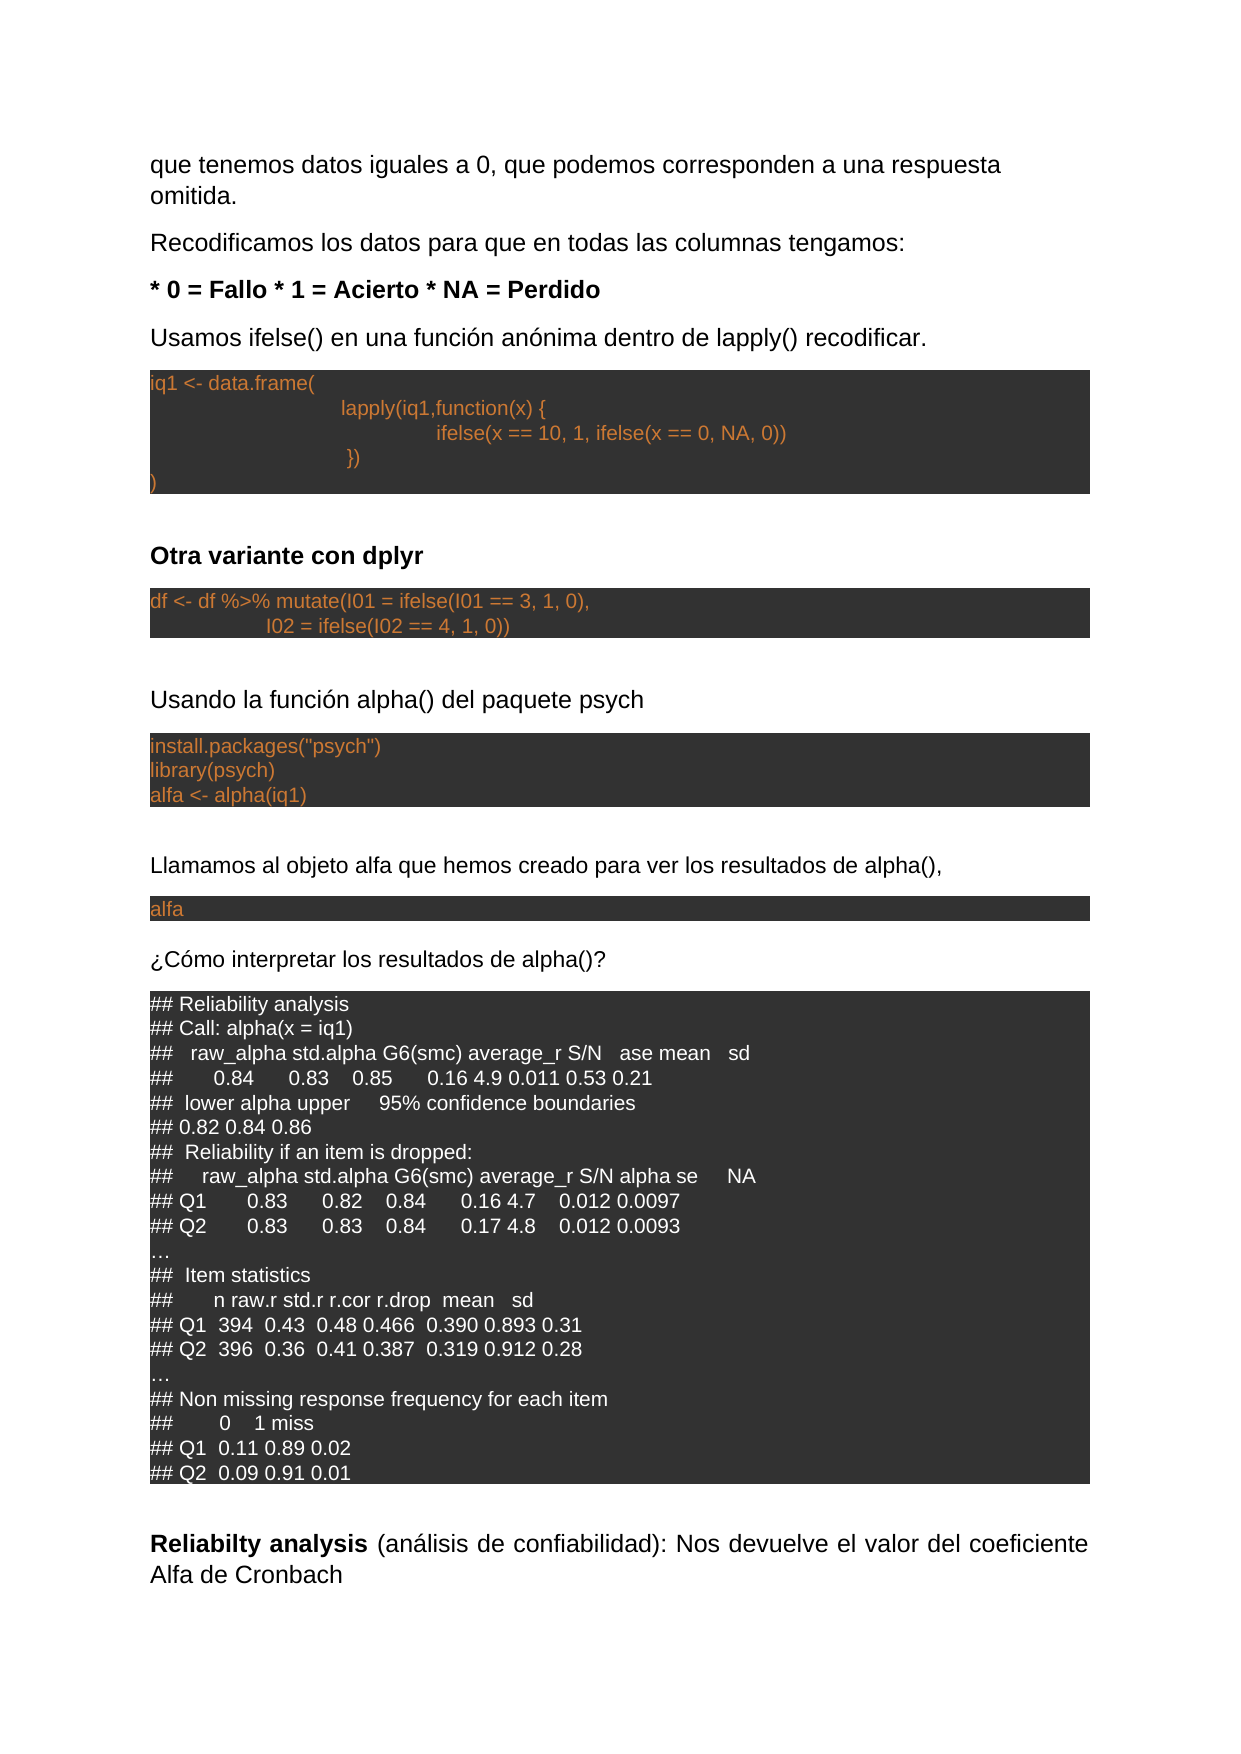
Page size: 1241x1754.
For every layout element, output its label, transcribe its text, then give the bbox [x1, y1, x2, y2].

text lapply(iq1,function(x) { [150, 395, 1090, 420]
text … [150, 1361, 1090, 1386]
text Usando la función alpha() del paquete psych [150, 685, 1090, 714]
text que tenemos datos iguales a 0, que podemos corresponden a una respuesta omitida. [150, 150, 1090, 209]
text Recodificamos los datos para que en todas las columnas tengamos: [150, 228, 1090, 257]
text alfa <- alpha(iq1) [150, 782, 1090, 807]
text }) [150, 444, 1090, 469]
text ## Q2 396 0.36 0.41 0.387 0.319 0.912 0.28 [150, 1336, 1090, 1361]
text ## raw_alpha std.alpha G6(smc) average_r S/N ase mean sd [150, 1040, 1090, 1065]
text Reliabilty analysis (análisis de confiabilidad): Nos devuelve el valor del coeficiente Alfa de Cronbach [150, 1529, 1090, 1589]
text ## Q2 0.83 0.83 0.84 0.17 4.8 0.012 0.0093 [150, 1213, 1090, 1238]
text ## Call: alpha(x = iq1) [150, 1016, 1090, 1040]
text I02 = ifelse(I02 == 4, 1, 0)) [150, 613, 1090, 638]
text ## 0.84 0.83 0.85 0.16 4.9 0.011 0.53 0.21 [150, 1065, 1090, 1089]
text ) [150, 469, 1090, 494]
text ## Q1 394 0.43 0.48 0.466 0.390 0.893 0.31 [150, 1312, 1090, 1336]
text ## 0.82 0.84 0.86 [150, 1114, 1090, 1139]
text ## n raw.r std.r r.cor r.drop mean sd [150, 1287, 1090, 1312]
text Llamamos al objeto alfa que hemos creado para ver los resultados de alpha(), [150, 852, 1090, 878]
text ## raw_alpha std.alpha G6(smc) average_r S/N alpha se NA [150, 1164, 1090, 1188]
text df <- df %>% mutate(I01 = ifelse(I01 == 3, 1, 0), [150, 588, 1090, 613]
text ## Q2 0.09 0.91 0.01 [150, 1460, 1090, 1484]
text Otra variante con dplyr [150, 541, 1090, 570]
text ## Q1 0.11 0.89 0.02 [150, 1435, 1090, 1460]
text ## Reliability analysis [150, 991, 1090, 1016]
text ¿Cómo interpretar los resultados de alpha()? [150, 946, 1090, 972]
text install.packages("psych") [150, 733, 1090, 757]
text library(psych) [150, 757, 1090, 782]
text ## lower alpha upper 95% confidence boundaries [150, 1089, 1090, 1114]
text * 0 = Fallo * 1 = Acierto * NA = Perdido [150, 276, 1090, 304]
text … [150, 1238, 1090, 1262]
text alfa [150, 896, 1090, 921]
text ## Item statistics [150, 1262, 1090, 1287]
text ## Reliability if an item is dropped: [150, 1139, 1090, 1164]
text iq1 <- data.frame( [150, 370, 1090, 395]
text ## 0 1 miss [150, 1411, 1090, 1435]
text ## Q1 0.83 0.82 0.84 0.16 4.7 0.012 0.0097 [150, 1188, 1090, 1213]
text ## Non missing response frequency for each item [150, 1386, 1090, 1411]
text Usamos ifelse() en una función anónima dentro de lapply() recodificar. [150, 323, 1090, 352]
text ifelse(x == 10, 1, ifelse(x == 0, NA, 0)) [150, 420, 1090, 444]
